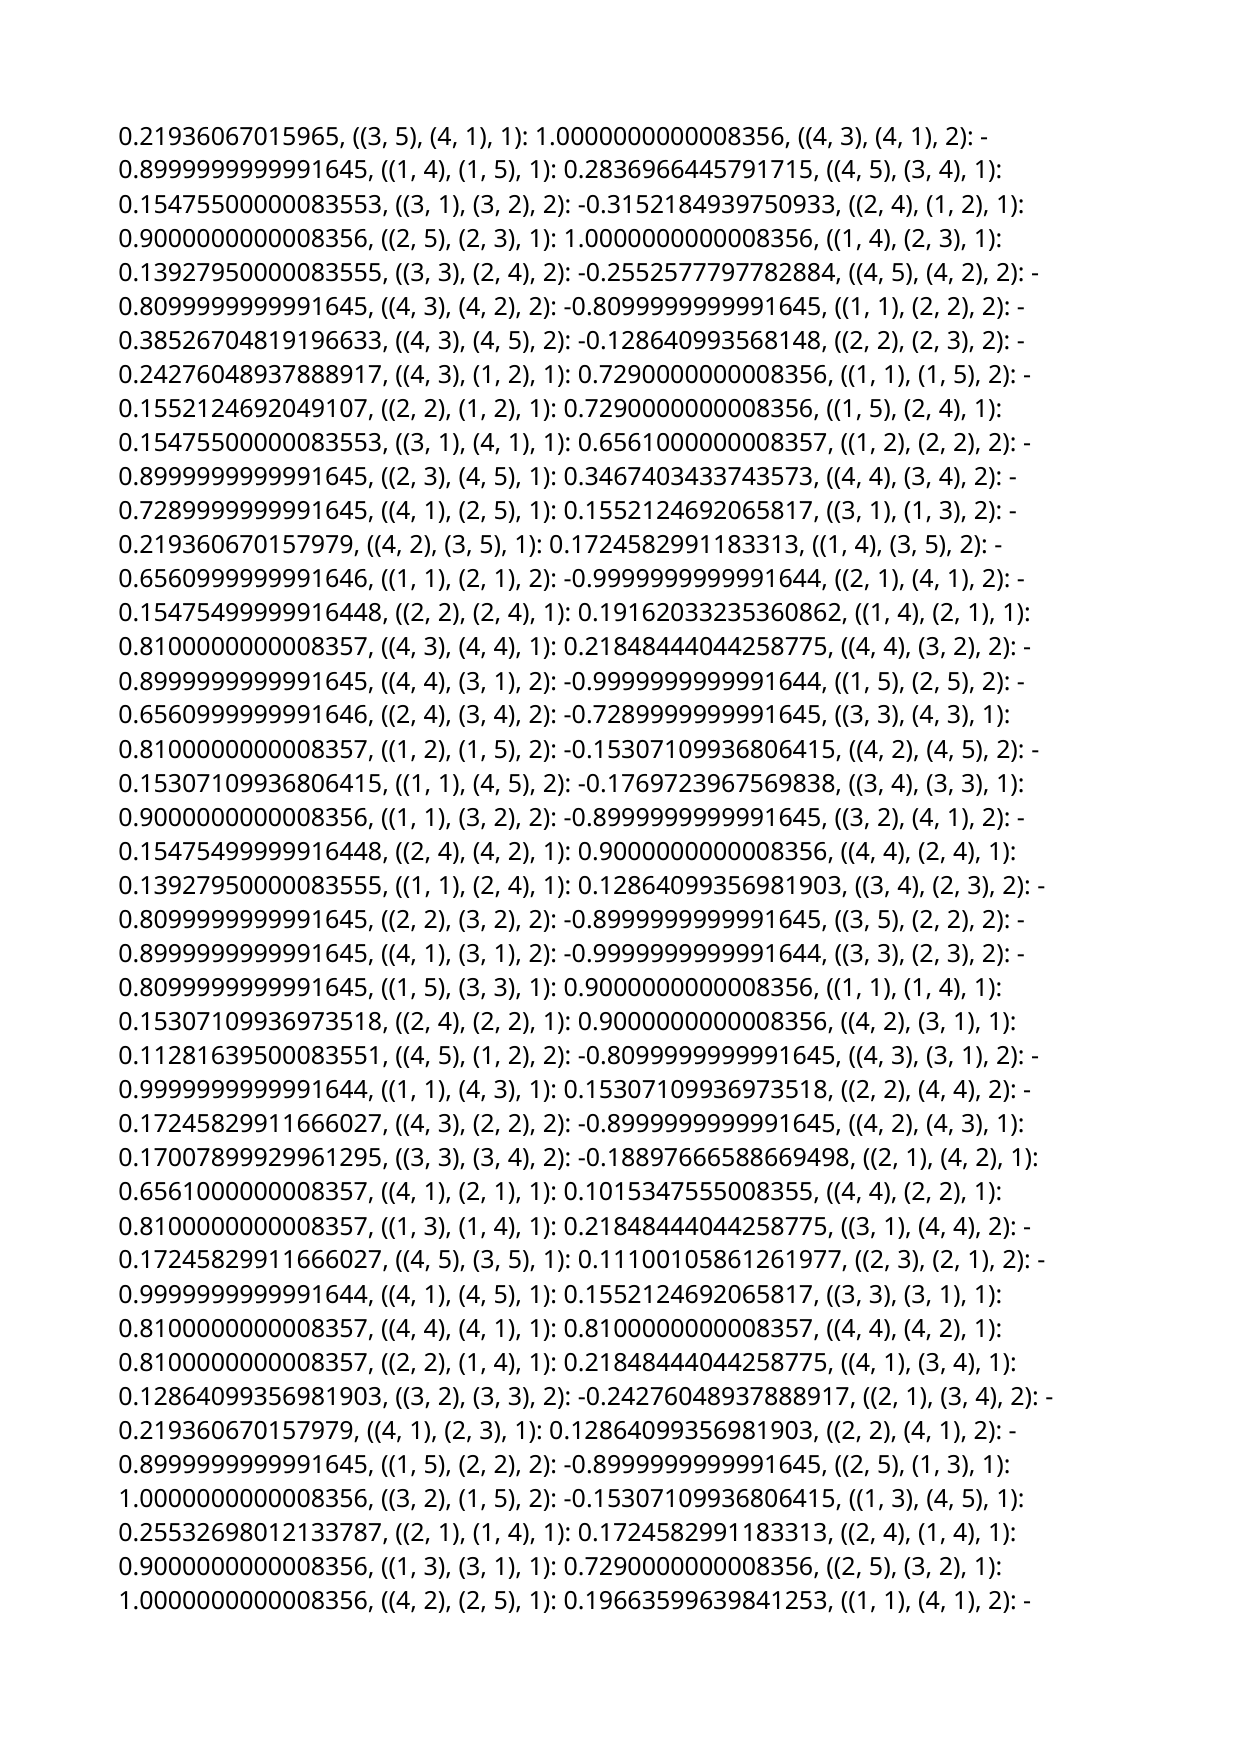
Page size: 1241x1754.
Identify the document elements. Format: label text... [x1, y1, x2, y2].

text 0.21936067015965, ((3, 5), (4, 1), 1): 1.0000000000008356, ((4, 3), (4, 1), 2): -0.8999999999991645, ((1, 4), (1, 5), 1): 0.2836966445791715, ((4, 5), (3, 4), 1): 0.15475500000083553, ((3, 1), (3, 2), 2): -0.3152184939750933, ((2, 4), (1, 2), 1): 0.9000000000008356, ((2, 5), (2, 3), 1): 1.0000000000008356, ((1, 4), (2, 3), 1): 0.13927950000083555, ((3, 3), (2, 4), 2): -0.2552577797782884, ((4, 5), (4, 2), 2): -0.8099999999991645, ((4, 3), (4, 2), 2): -0.8099999999991645, ((1, 1), (2, 2), 2): -0.38526704819196633, ((4, 3), (4, 5), 2): -0.128640993568148, ((2, 2), (2, 3), 2): -0.24276048937888917, ((4, 3), (1, 2), 1): 0.7290000000008356, ((1, 1), (1, 5), 2): -0.1552124692049107, ((2, 2), (1, 2), 1): 0.7290000000008356, ((1, 5), (2, 4), 1): 0.15475500000083553, ((3, 1), (4, 1), 1): 0.6561000000008357, ((1, 2), (2, 2), 2): -0.8999999999991645, ((2, 3), (4, 5), 1): 0.3467403433743573, ((4, 4), (3, 4), 2): -0.7289999999991645, ((4, 1), (2, 5), 1): 0.1552124692065817, ((3, 1), (1, 3), 2): -0.219360670157979, ((4, 2), (3, 5), 1): 0.1724582991183313, ((1, 4), (3, 5), 2): -0.6560999999991646, ((1, 1), (2, 1), 2): -0.9999999999991644, ((2, 1), (4, 1), 2): -0.15475499999916448, ((2, 2), (2, 4), 1): 0.19162033235360862, ((1, 4), (2, 1), 1): 0.8100000000008357, ((4, 3), (4, 4), 1): 0.21848444044258775, ((4, 4), (3, 2), 2): -0.8999999999991645, ((4, 4), (3, 1), 2): -0.9999999999991644, ((1, 5), (2, 5), 2): -0.6560999999991646, ((2, 4), (3, 4), 2): -0.7289999999991645, ((3, 3), (4, 3), 1): 0.8100000000008357, ((1, 2), (1, 5), 2): -0.15307109936806415, ((4, 2), (4, 5), 2): -0.15307109936806415, ((1, 1), (4, 5), 2): -0.1769723967569838, ((3, 4), (3, 3), 1): 0.9000000000008356, ((1, 1), (3, 2), 2): -0.8999999999991645, ((3, 2), (4, 1), 2): -0.15475499999916448, ((2, 4), (4, 2), 1): 0.9000000000008356, ((4, 4), (2, 4), 1): 0.13927950000083555, ((1, 1), (2, 4), 1): 0.12864099356981903, ((3, 4), (2, 3), 2): -0.8099999999991645, ((2, 2), (3, 2), 2): -0.8999999999991645, ((3, 5), (2, 2), 2): -0.8999999999991645, ((4, 1), (3, 1), 2): -0.9999999999991644, ((3, 3), (2, 3), 2): -0.8099999999991645, ((1, 5), (3, 3), 1): 0.9000000000008356, ((1, 1), (1, 4), 1): 0.15307109936973518, ((2, 4), (2, 2), 1): 0.9000000000008356, ((4, 2), (3, 1), 1): 0.11281639500083551, ((4, 5), (1, 2), 2): -0.8099999999991645, ((4, 3), (3, 1), 2): -0.9999999999991644, ((1, 1), (4, 3), 1): 0.15307109936973518, ((2, 2), (4, 4), 2): -0.17245829911666027, ((4, 3), (2, 2), 2): -0.8999999999991645, ((4, 2), (4, 3), 1): 0.17007899929961295, ((3, 3), (3, 4), 2): -0.18897666588669498, ((2, 1), (4, 2), 1): 0.6561000000008357, ((4, 1), (2, 1), 1): 0.1015347555008355, ((4, 4), (2, 2), 1): 0.8100000000008357, ((1, 3), (1, 4), 1): 0.21848444044258775, ((3, 1), (4, 4), 2): -0.17245829911666027, ((4, 5), (3, 5), 1): 0.11100105861261977, ((2, 3), (2, 1), 2): -0.9999999999991644, ((4, 1), (4, 5), 1): 0.1552124692065817, ((3, 3), (3, 1), 1): 0.8100000000008357, ((4, 4), (4, 1), 1): 0.8100000000008357, ((4, 4), (4, 2), 1): 0.8100000000008357, ((2, 2), (1, 4), 1): 0.21848444044258775, ((4, 1), (3, 4), 1): 0.12864099356981903, ((3, 2), (3, 3), 2): -0.24276048937888917, ((2, 1), (3, 4), 2): -0.219360670157979, ((4, 1), (2, 3), 1): 0.12864099356981903, ((2, 2), (4, 1), 2): -0.8999999999991645, ((1, 5), (2, 2), 2): -0.8999999999991645, ((2, 5), (1, 3), 1): 1.0000000000008356, ((3, 2), (1, 5), 2): -0.15307109936806415, ((1, 3), (4, 5), 1): 0.25532698012133787, ((2, 1), (1, 4), 1): 0.1724582991183313, ((2, 4), (1, 4), 1): 0.9000000000008356, ((1, 3), (3, 1), 1): 0.7290000000008356, ((2, 5), (3, 2), 1): 1.0000000000008356, ((4, 2), (2, 5), 1): 0.19663599639841253, ((1, 1), (4, 1), 2): [118, 118, 1122, 1617]
